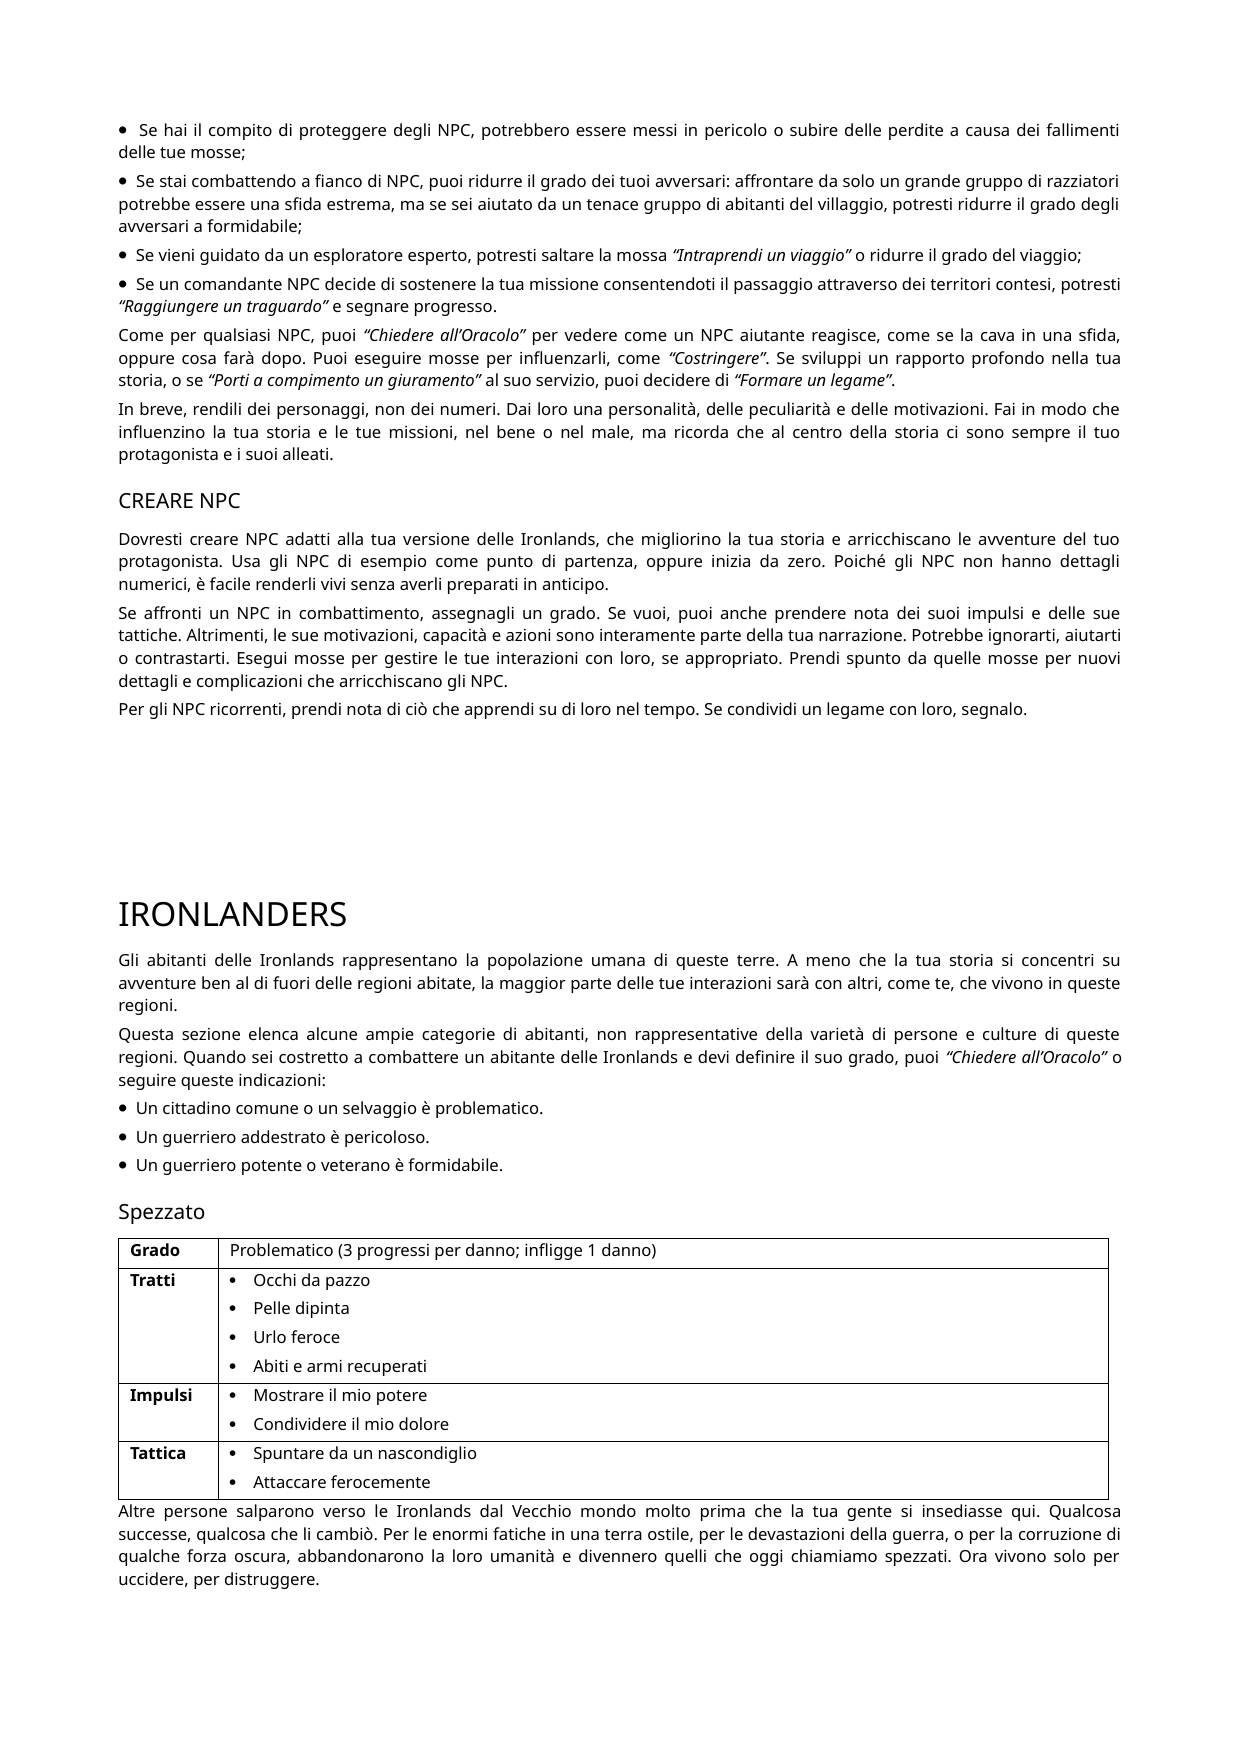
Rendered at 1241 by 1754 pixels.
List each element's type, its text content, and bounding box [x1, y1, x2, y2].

table_cell Occhi da pazzo Pelle dipinta Urlo feroce Abiti e armi recuperati [219, 1269, 1108, 1383]
table_cell Mostrare il mio potere Condividere il mio dolore [219, 1384, 1108, 1441]
text ⦁ Un cittadino comune o un selvaggio è problematico. [118, 1097, 1122, 1119]
text Come per qualsiasi NPC, puoi “Chiedere all’Oracolo” per vedere come un NPC aiutante reagisce, come se la cava in una sfida, oppure cosa farà dopo. Puoi eseguire mosse per influenzarli, come “Costringere”. Se sviluppi un rapporto profondo nella tua storia, o se “Porti a compimento un giuramento” al suo servizio, puoi decidere di “Formare un legame”. [118, 323, 1122, 392]
text Gli abitanti delle Ironlands rappresentano la popolazione umana di queste terre. A meno che la tua storia si concentri su avventure ben al di fuori delle regioni abitate, la maggior parte delle tue interazioni sarà con altri, come te, che vivono in queste regioni. [118, 949, 1122, 1017]
subtitle Spezzato [118, 1197, 1122, 1226]
text ⦁ Se stai combattendo a fianco di NPC, puoi ridurre il grado dei tuoi avversari: affrontare da solo un grande gruppo di razziatori potrebbe essere una sfida estrema, ma se sei aiutato da un tenace gruppo di abitanti del villaggio, potresti ridurre il grado degli avversari a formidabile; [118, 169, 1122, 238]
text ⦁ Se vieni guidato da un esploratore esperto, potresti saltare la mossa “Intraprendi un viaggio” o ridurre il grado del viaggio; [118, 243, 1122, 266]
table_cell Tattica [119, 1442, 218, 1499]
table_cell Spuntare da un nascondiglio Attaccare ferocemente [219, 1442, 1108, 1499]
text Dovresti creare NPC adatti alla tua versione delle Ironlands, che migliorino la tua storia e arricchiscano le avventure del tuo protagonista. Usa gli NPC di esempio come punto di partenza, oppure inizia da zero. Poiché gli NPC non hanno dettagli numerici, è facile renderli vivi senza averli preparati in anticipo. [118, 527, 1122, 595]
text Altre persone salparono verso le Ironlands dal Vecchio mondo molto prima che la tua gente si insediasse qui. Qualcosa successe, qualcosa che li cambiò. Per le enormi fatiche in una terra ostile, per le devastazioni della guerra, o per la corruzione di qualche forza oscura, abbandonarono la loro umanità e divennero quelli che oggi chiamiamo spezzati. Ora vivono solo per uccidere, per distruggere. [118, 1500, 1122, 1591]
text ⦁ Un guerriero potente o veterano è formidabile. [118, 1154, 1122, 1177]
text ⦁ Se un comandante NPC decide di sostenere la tua missione consentendoti il passaggio attraverso dei territori contesi, potresti “Raggiungere un traguardo” e segnare progresso. [118, 272, 1122, 318]
text ⦁ Se hai il compito di proteggere degli NPC, potrebbero essere messi in pericolo o subire delle perdite a causa dei fallimenti delle tue mosse; [118, 118, 1122, 163]
text ⦁ Un guerriero addestrato è pericoloso. [118, 1125, 1122, 1148]
table_header Problematico (3 progressi per danno; infligge 1 danno) [219, 1239, 1108, 1268]
text In breve, rendili dei personaggi, non dei numeri. Dai loro una personalità, delle peculiarità e delle motivazioni. Fai in modo che influenzino la tua storia e le tue missioni, nel bene o nel male, ma ricorda che al centro della storia ci sono sempre il tuo protagonista e i suoi alleati. [118, 398, 1122, 466]
subtitle IRONLANDERS [118, 891, 1122, 936]
table_cell Impulsi [119, 1384, 218, 1441]
table_header Grado [119, 1239, 218, 1268]
text Per gli NPC ricorrenti, prendi nota di ciò che apprendi su di loro nel tempo. Se condividi un legame con loro, segnalo. [118, 698, 1122, 721]
text Questa sezione elenca alcune ampie categorie di abitanti, non rappresentative della varietà di persone e culture di queste regioni. Quando sei costretto a combattere un abitante delle Ironlands e devi definire il suo grado, puoi “Chiedere all’Oracolo” o seguire queste indicazioni: [118, 1023, 1122, 1091]
text Se affronti un NPC in combattimento, assegnagli un grado. Se vuoi, puoi anche prendere nota dei suoi impulsi e delle sue tattiche. Altrimenti, le sue motivazioni, capacità e azioni sono interamente parte della tua narrazione. Potrebbe ignorarti, aiutarti o contrastarti. Esegui mosse per gestire le tue interazioni con loro, se appropriato. Prendi spunto da quelle mosse per nuovi dettagli e complicazioni che arricchiscano gli NPC. [118, 601, 1122, 692]
subtitle CREARE NPC [118, 486, 1122, 515]
table_cell Tratti [119, 1269, 218, 1383]
